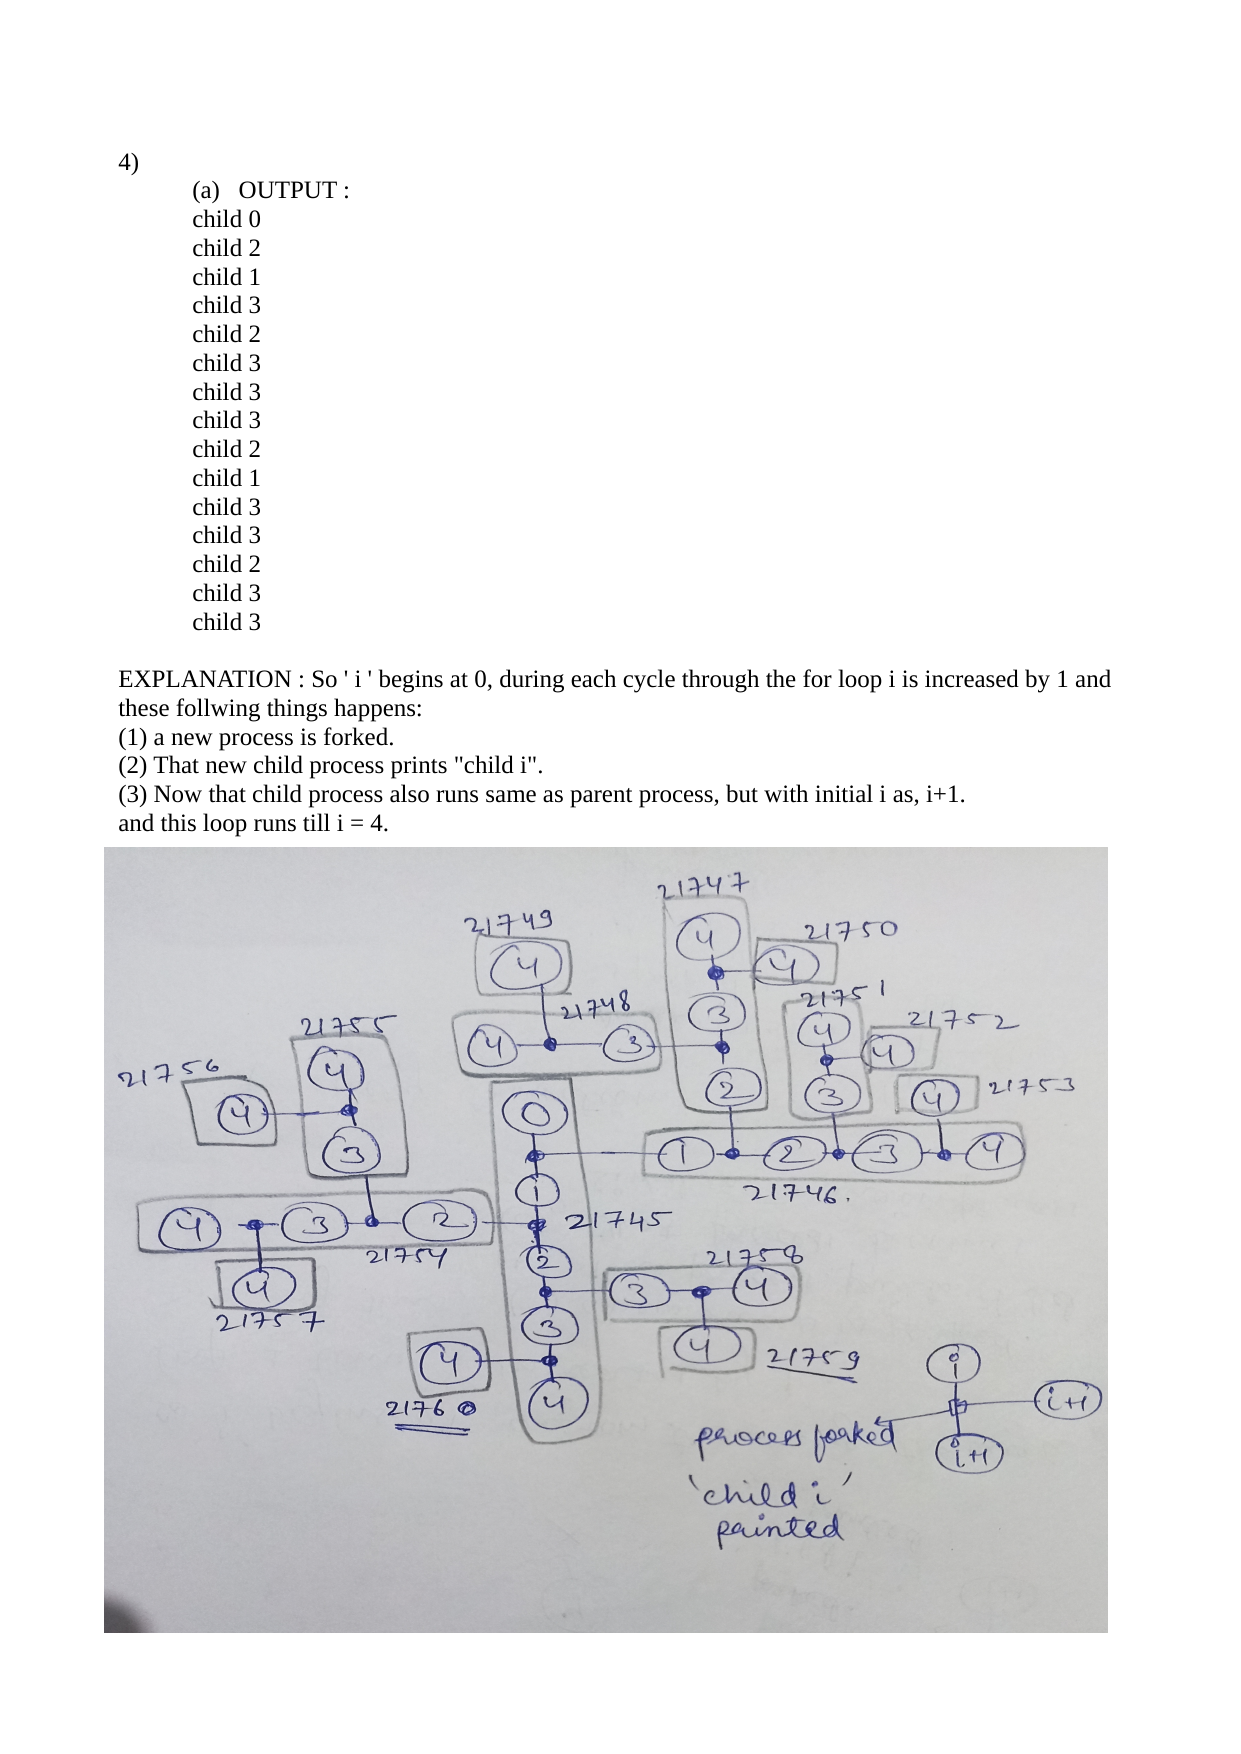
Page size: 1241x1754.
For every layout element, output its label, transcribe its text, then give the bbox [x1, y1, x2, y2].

text these follwing things happens: [118, 693, 1122, 722]
text (1) a new process is forked. [118, 722, 1122, 751]
text child 3 [118, 521, 1122, 549]
text child 1 [118, 463, 1122, 492]
text child 3 [118, 377, 1122, 406]
text 4) [118, 147, 1122, 176]
text (2) That new child process prints "child i". [118, 751, 1122, 779]
text (3) Now that child process also runs same as parent process, but with initial i as, i+1. [118, 779, 1122, 808]
text child 2 [118, 549, 1122, 578]
text child 3 [118, 578, 1122, 607]
text EXPLANATION : So ' i ' begins at 0, during each cycle through the for loop i is increased by 1 and [118, 664, 1122, 693]
text child 2 [118, 319, 1122, 348]
text child 1 [118, 262, 1122, 291]
text child 2 [118, 233, 1122, 262]
text child 3 [118, 291, 1122, 319]
text and this loop runs till i = 4. [118, 808, 1122, 837]
text child 3 [118, 492, 1122, 521]
picture [104, 847, 1108, 1633]
text child 3 [118, 348, 1122, 377]
text child 0 [118, 204, 1122, 233]
text child 2 [118, 434, 1122, 463]
text (a) OUTPUT : [118, 176, 1122, 204]
text child 3 [118, 406, 1122, 434]
text child 3 [118, 607, 1122, 636]
